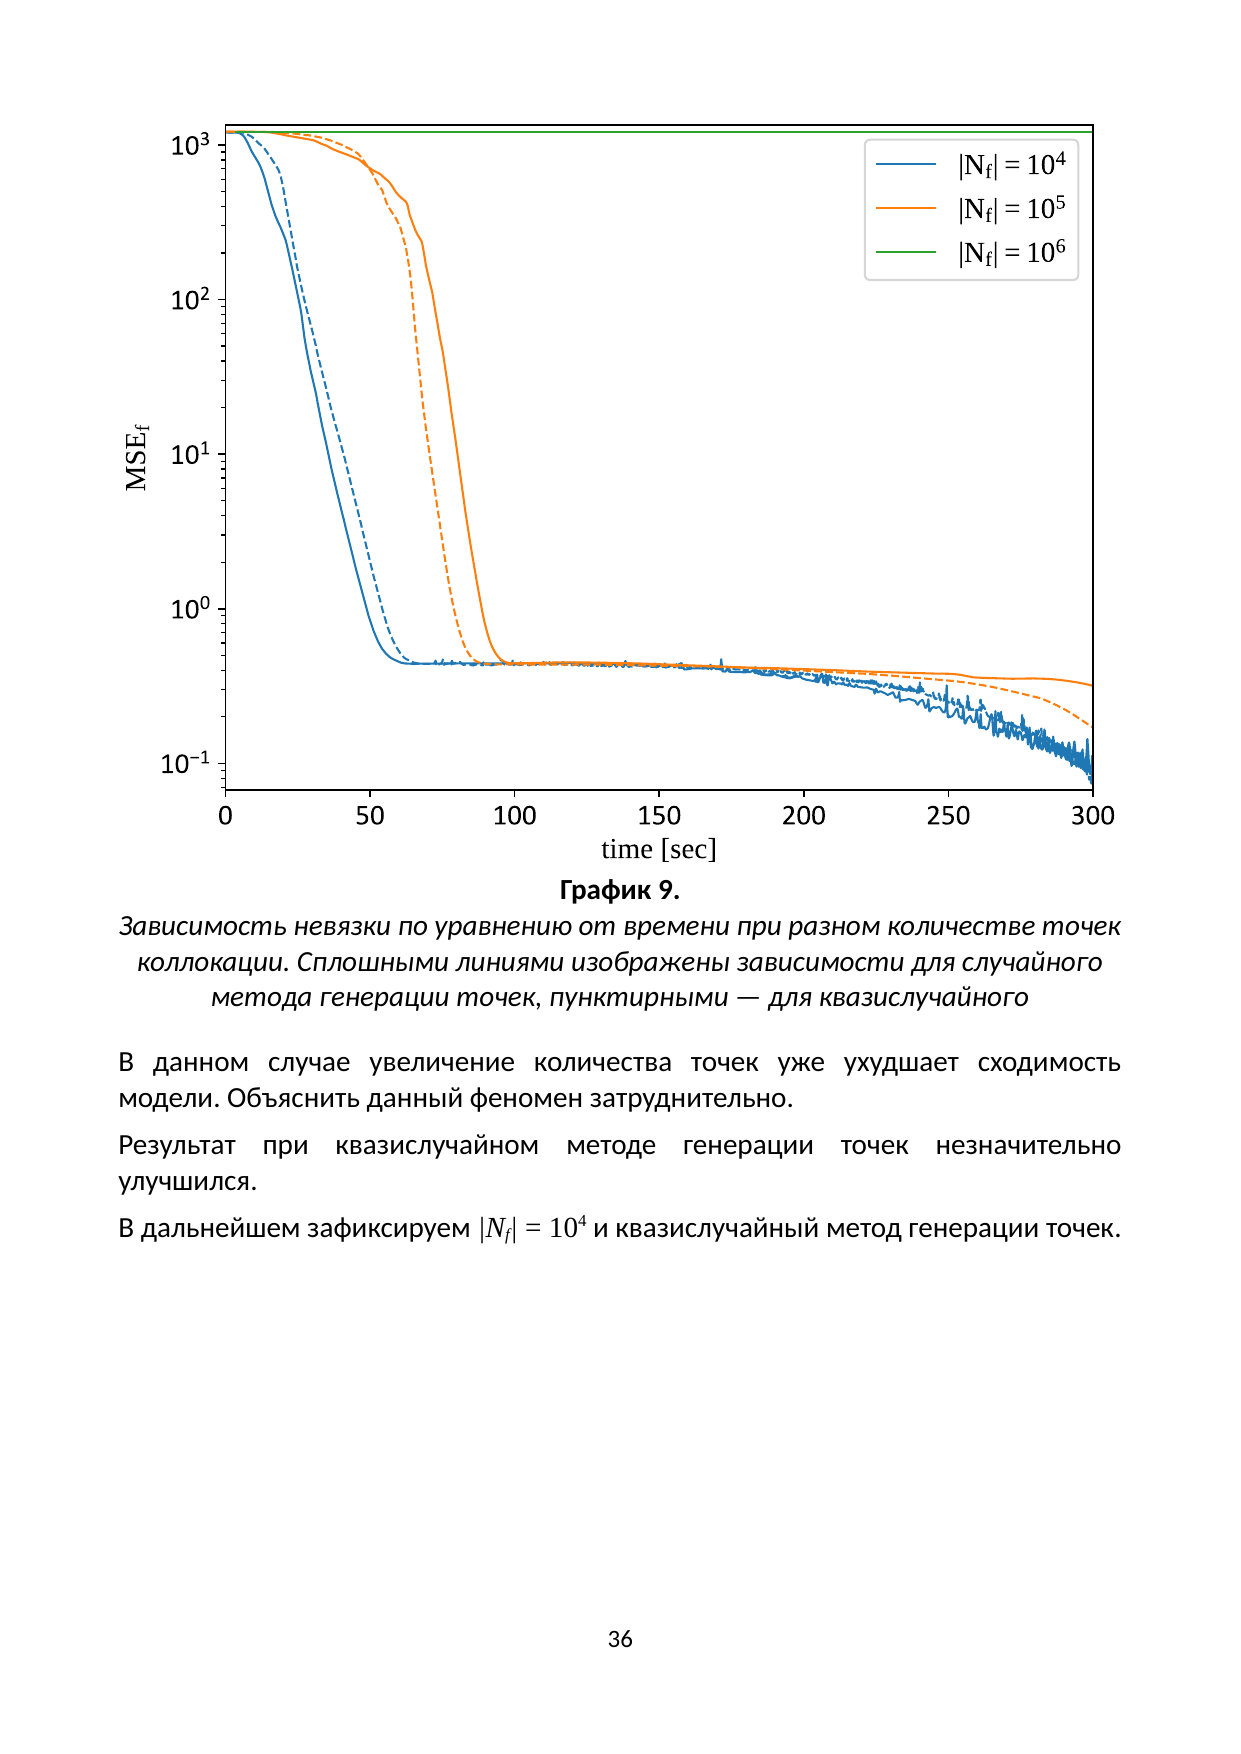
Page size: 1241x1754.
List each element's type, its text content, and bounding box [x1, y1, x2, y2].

text В данном случае увеличение количества точек уже ухудшает сходимость модели. Объяснить данный феномен затруднительно. [118, 1043, 1122, 1114]
text Результат при квазислучайном методе генерации точек незначительно улучшился. [118, 1126, 1122, 1198]
text В дальнейшем зафиксируем |Nf| = 104 и квазислучайный метод генерации точек. [118, 1209, 1122, 1245]
text График 9. Зависимость невязки по уравнению от времени при разном количестве точек коллокации. Сплошными линиями изображены зависимости для случайного метода генерации точек, пунктирными — для квазислучайного [118, 118, 1122, 1014]
